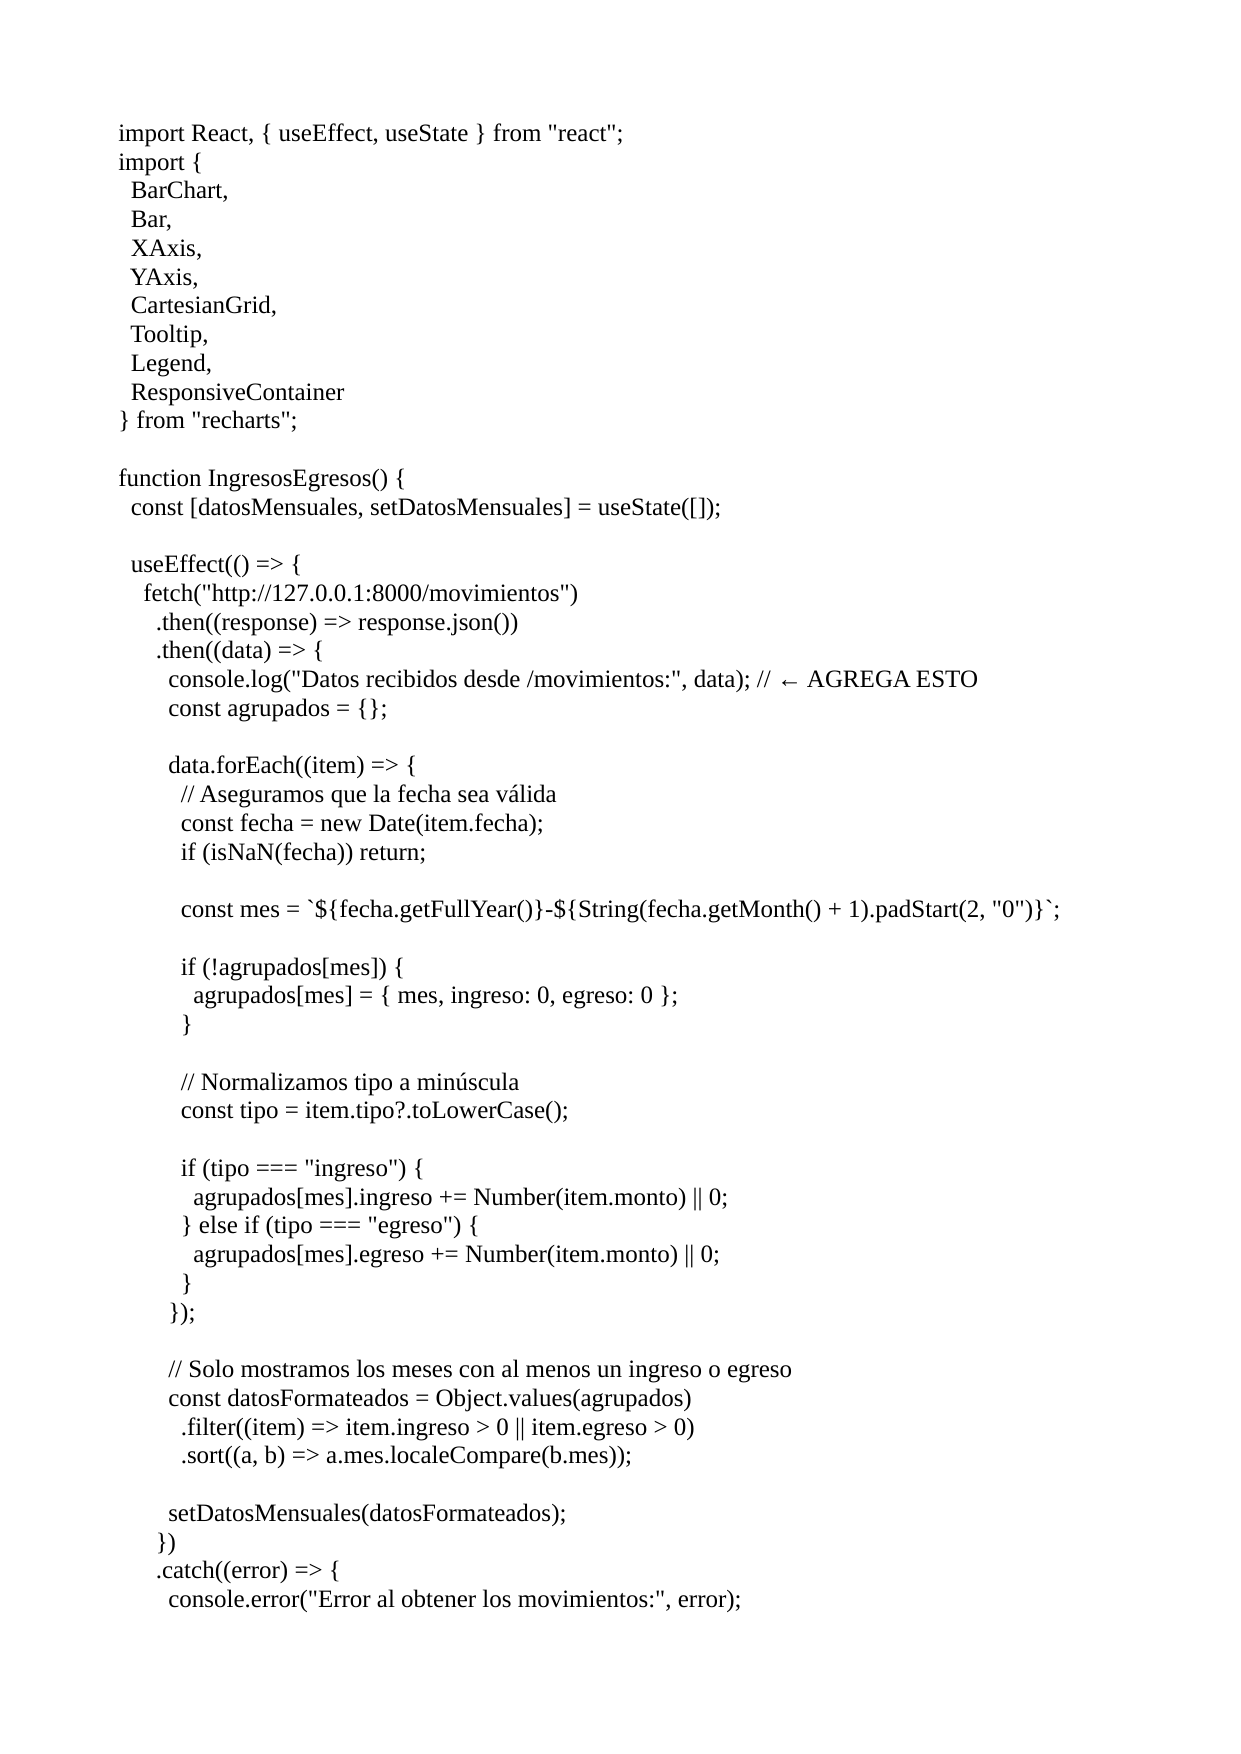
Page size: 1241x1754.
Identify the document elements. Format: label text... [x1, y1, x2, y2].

text CartesianGrid, [118, 291, 1122, 319]
text agrupados[mes] = { mes, ingreso: 0, egreso: 0 }; [118, 981, 1122, 1009]
text agrupados[mes].ingreso += Number(item.monto) || 0; [118, 1182, 1122, 1211]
text }) [118, 1527, 1122, 1556]
text YAxis, [118, 262, 1122, 291]
text const fecha = new Date(item.fecha); [118, 808, 1122, 837]
text useEffect(() => { [118, 549, 1122, 578]
text // Normalizamos tipo a minúscula [118, 1067, 1122, 1096]
text setDatosMensuales(datosFormateados); [118, 1498, 1122, 1527]
text }); [118, 1297, 1122, 1326]
text Bar, [118, 204, 1122, 233]
text } else if (tipo === "egreso") { [118, 1211, 1122, 1239]
text .then((response) => response.json()) [118, 607, 1122, 636]
text const [datosMensuales, setDatosMensuales] = useState([]); [118, 492, 1122, 521]
text if (!agrupados[mes]) { [118, 952, 1122, 981]
text console.error("Error al obtener los movimientos:", error); [118, 1584, 1122, 1613]
text .sort((a, b) => a.mes.localeCompare(b.mes)); [118, 1441, 1122, 1469]
text .catch((error) => { [118, 1556, 1122, 1584]
text } [118, 1009, 1122, 1038]
text function IngresosEgresos() { [118, 463, 1122, 492]
text fetch("http://127.0.0.1:8000/movimientos") [118, 578, 1122, 607]
text Legend, [118, 348, 1122, 377]
text import React, { useEffect, useState } from "react"; [118, 118, 1122, 147]
text if (tipo === "ingreso") { [118, 1153, 1122, 1182]
text BarChart, [118, 176, 1122, 204]
text XAxis, [118, 233, 1122, 262]
text data.forEach((item) => { [118, 751, 1122, 779]
text } from "recharts"; [118, 406, 1122, 434]
text // Aseguramos que la fecha sea válida [118, 779, 1122, 808]
text // Solo mostramos los meses con al menos un ingreso o egreso [118, 1354, 1122, 1383]
text } [118, 1268, 1122, 1297]
text Tooltip, [118, 319, 1122, 348]
text const mes = `${fecha.getFullYear()}-${String(fecha.getMonth() + 1).padStart(2, "0")}`; [118, 894, 1122, 923]
text .filter((item) => item.ingreso > 0 || item.egreso > 0) [118, 1412, 1122, 1441]
text .then((data) => { [118, 636, 1122, 664]
text console.log("Datos recibidos desde /movimientos:", data); // ← AGREGA ESTO [118, 664, 1122, 693]
text const tipo = item.tipo?.toLowerCase(); [118, 1096, 1122, 1124]
text const datosFormateados = Object.values(agrupados) [118, 1383, 1122, 1412]
text ResponsiveContainer [118, 377, 1122, 406]
text if (isNaN(fecha)) return; [118, 837, 1122, 866]
text const agrupados = {}; [118, 693, 1122, 722]
text import { [118, 147, 1122, 176]
text agrupados[mes].egreso += Number(item.monto) || 0; [118, 1239, 1122, 1268]
